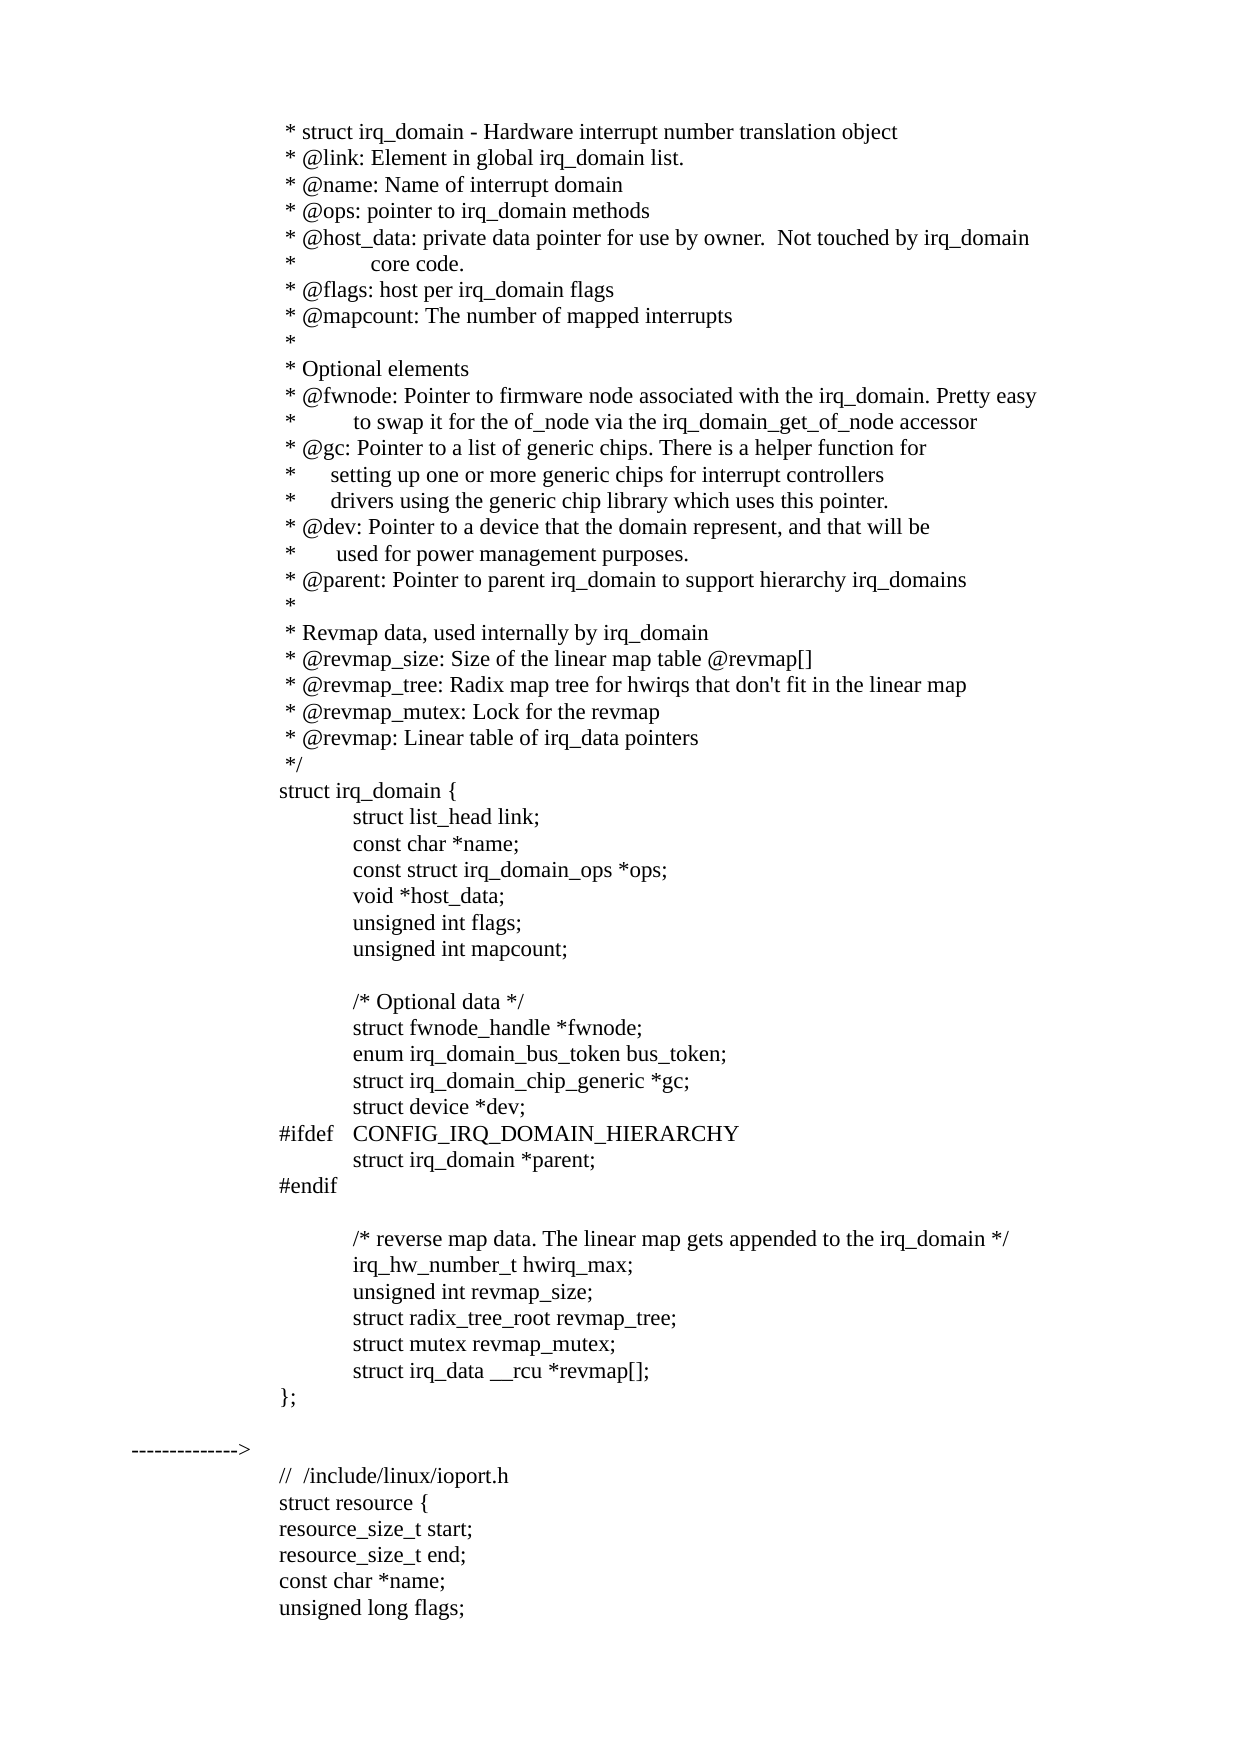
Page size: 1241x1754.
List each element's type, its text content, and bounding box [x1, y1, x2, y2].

text const char *name; [57, 1568, 1122, 1594]
text struct mutex revmap_mutex; [57, 1330, 1122, 1357]
text #ifdef CONFIG_IRQ_DOMAIN_HIERARCHY [57, 1119, 1122, 1146]
text * core code. [57, 250, 1122, 276]
text }; [57, 1383, 1122, 1409]
text * @flags: host per irq_domain flags [57, 276, 1122, 303]
text resource_size_t end; [57, 1541, 1122, 1568]
text * @gc: Pointer to a list of generic chips. There is a helper function for [57, 434, 1122, 461]
text struct irq_data __rcu *revmap[]; [57, 1357, 1122, 1383]
text const struct irq_domain_ops *ops; [57, 856, 1122, 882]
text * @parent: Pointer to parent irq_domain to support hierarchy irq_domains [57, 566, 1122, 592]
text struct irq_domain_chip_generic *gc; [57, 1067, 1122, 1093]
text * @revmap: Linear table of irq_data pointers [57, 724, 1122, 751]
text * @ops: pointer to irq_domain methods [57, 197, 1122, 223]
text --------------> [57, 1436, 1122, 1462]
text * @link: Element in global irq_domain list. [57, 144, 1122, 171]
text * Revmap data, used internally by irq_domain [57, 619, 1122, 645]
text * @revmap_mutex: Lock for the revmap [57, 698, 1122, 724]
text unsigned int mapcount; [57, 935, 1122, 961]
text struct radix_tree_root revmap_tree; [57, 1304, 1122, 1330]
text * @dev: Pointer to a device that the domain represent, and that will be [57, 513, 1122, 540]
text * @host_data: private data pointer for use by owner. Not touched by irq_domain [57, 223, 1122, 250]
text * @revmap_tree: Radix map tree for hwirqs that don't fit in the linear map [57, 672, 1122, 698]
text /* Optional data */ [57, 988, 1122, 1014]
text * @name: Name of interrupt domain [57, 171, 1122, 197]
text */ [57, 751, 1122, 777]
text void *host_data; [57, 882, 1122, 909]
text #endif [57, 1172, 1122, 1199]
text unsigned int flags; [57, 909, 1122, 935]
text * @revmap_size: Size of the linear map table @revmap[] [57, 645, 1122, 672]
text * @fwnode: Pointer to firmware node associated with the irq_domain. Pretty easy [57, 382, 1122, 408]
text struct irq_domain { [57, 777, 1122, 803]
text * [57, 592, 1122, 619]
text unsigned int revmap_size; [57, 1278, 1122, 1304]
text * @mapcount: The number of mapped interrupts [57, 303, 1122, 329]
text irq_hw_number_t hwirq_max; [57, 1251, 1122, 1278]
text unsigned long flags; [57, 1594, 1122, 1620]
text * used for power management purposes. [57, 540, 1122, 566]
text struct resource { [57, 1488, 1122, 1515]
text struct list_head link; [57, 803, 1122, 830]
text struct fwnode_handle *fwnode; [57, 1014, 1122, 1041]
text // /include/linux/ioport.h [57, 1462, 1122, 1488]
text * Optional elements [57, 355, 1122, 382]
text struct irq_domain *parent; [57, 1146, 1122, 1172]
text enum irq_domain_bus_token bus_token; [57, 1041, 1122, 1067]
text * setting up one or more generic chips for interrupt controllers [57, 461, 1122, 487]
text const char *name; [57, 830, 1122, 856]
text struct device *dev; [57, 1093, 1122, 1119]
text * [57, 329, 1122, 355]
text * struct irq_domain - Hardware interrupt number translation object [57, 118, 1122, 144]
text resource_size_t start; [57, 1515, 1122, 1541]
text /* reverse map data. The linear map gets appended to the irq_domain */ [57, 1225, 1122, 1251]
text * to swap it for the of_node via the irq_domain_get_of_node accessor [57, 408, 1122, 434]
text * drivers using the generic chip library which uses this pointer. [57, 487, 1122, 513]
